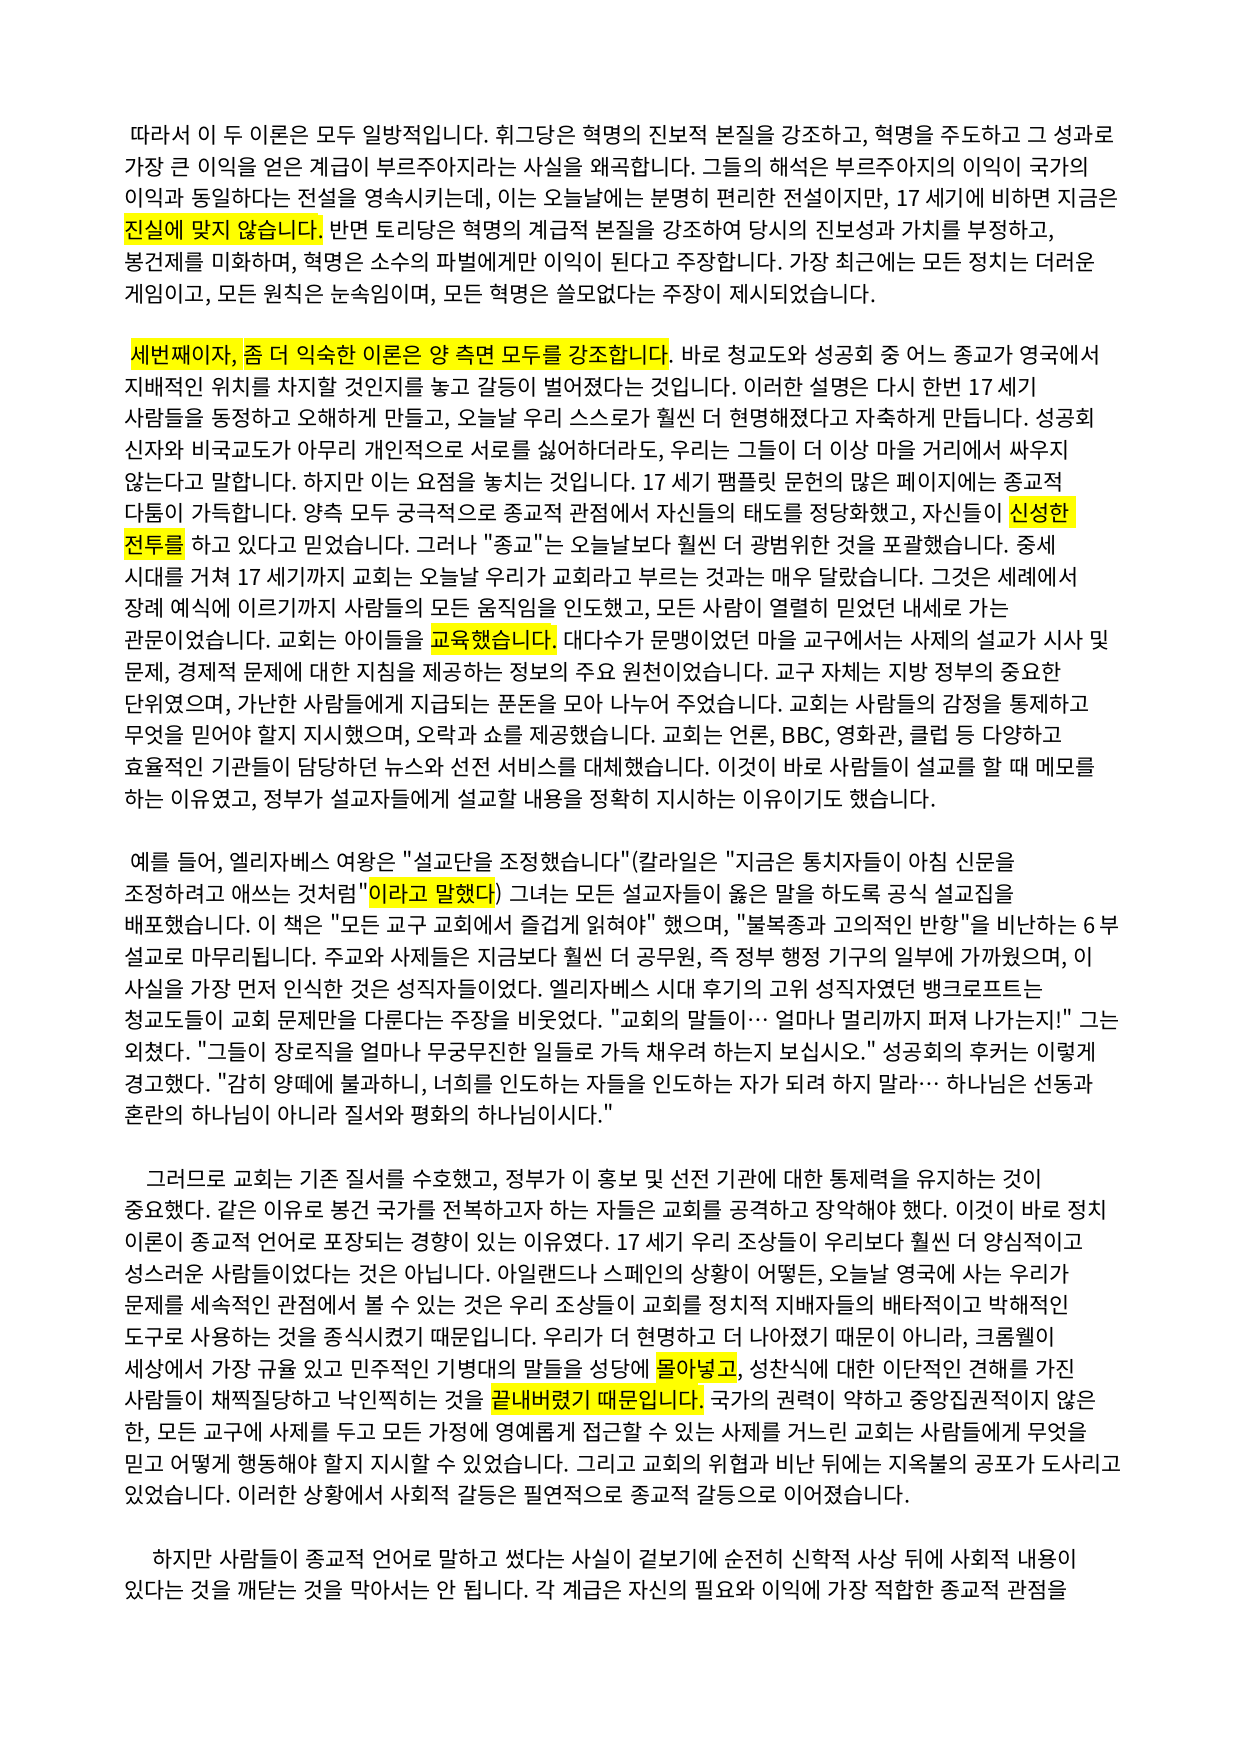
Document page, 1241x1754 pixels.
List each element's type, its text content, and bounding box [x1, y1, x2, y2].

text 예를 들어, 엘리자베스 여왕은 "설교단을 조정했습니다"(칼라일은 "지금은 통치자들이 아침 신문을 조정하려고 애쓰는 것처럼"이라고 말했다) 그녀는 모든 설교자들이 옳은 말을 하도록 공식 설교집을 배포했습니다. 이 책은 "모든 교구 교회에서 즐겁게 읽혀야" 했으며, "불복종과 고의적인 반항"을 비난하는 6부 설교로 마무리됩니다. 주교와 사제들은 지금보다 훨씬 더 공무원, 즉 정부 행정 기구의 일부에 가까웠으며, 이 사실을 가장 먼저 인식한 것은 성직자들이었다. 엘리자베스 시대 후기의 고위 성직자였던 뱅크로프트는 청교도들이 교회 문제만을 다룬다는 주장을 비웃었다. "교회의 말들이… 얼마나 멀리까지 퍼져 나가는지!" 그는 외쳤다. "그들이 장로직을 얼마나 무궁무진한 일들로 가득 채우려 하는지 보십시오." 성공회의 후커는 이렇게 경고했다. "감히 양떼에 불과하니, 너희를 인도하는 자들을 인도하는 자가 되려 하지 말라… 하나님은 선동과 혼란의 하나님이 아니라 질서와 평화의 하나님이시다." [124, 845, 1122, 1130]
text 그러므로 교회는 기존 질서를 수호했고, 정부가 이 홍보 및 선전 기관에 대한 통제력을 유지하는 것이 중요했다. 같은 이유로 봉건 국가를 전복하고자 하는 자들은 교회를 공격하고 장악해야 했다. 이것이 바로 정치 이론이 종교적 언어로 포장되는 경향이 있는 이유였다. 17세기 우리 조상들이 우리보다 훨씬 더 양심적이고 성스러운 사람들이었다는 것은 아닙니다. 아일랜드나 스페인의 상황이 어떻든, 오늘날 영국에 사는 우리가 문제를 세속적인 관점에서 볼 수 있는 것은 우리 조상들이 교회를 정치적 지배자들의 배타적이고 박해적인 도구로 사용하는 것을 종식시켰기 때문입니다. 우리가 더 현명하고 더 나아졌기 때문이 아니라, 크롬웰이 세상에서 가장 규율 있고 민주적인 기병대의 말들을 성당에 몰아넣고, 성찬식에 대한 이단적인 견해를 가진 사람들이 채찍질당하고 낙인찍히는 것을 끝내버렸기 때문입니다. 국가의 권력이 약하고 중앙집권적이지 않은 한, 모든 교구에 사제를 두고 모든 가정에 영예롭게 접근할 수 있는 사제를 거느린 교회는 사람들에게 무엇을 믿고 어떻게 행동해야 할지 지시할 수 있었습니다. 그리고 교회의 위협과 비난 뒤에는 지옥불의 공포가 도사리고 있었습니다. 이러한 상황에서 사회적 갈등은 필연적으로 종교적 갈등으로 이어졌습니다. [124, 1162, 1122, 1510]
text 하지만 사람들이 종교적 언어로 말하고 썼다는 사실이 겉보기에 순전히 신학적 사상 뒤에 사회적 내용이 있다는 것을 깨닫는 것을 막아서는 안 됩니다. 각 계급은 자신의 필요와 이익에 가장 적합한 종교적 관점을 [124, 1542, 1122, 1605]
text 따라서 이 두 이론은 모두 일방적입니다. 휘그당은 혁명의 진보적 본질을 강조하고, 혁명을 주도하고 그 성과로 가장 큰 이익을 얻은 계급이 부르주아지라는 사실을 왜곡합니다. 그들의 해석은 부르주아지의 이익이 국가의 이익과 동일하다는 전설을 영속시키는데, 이는 오늘날에는 분명히 편리한 전설이지만, 17세기에 비하면 지금은 진실에 맞지 않습니다. 반면 토리당은 혁명의 계급적 본질을 강조하여 당시의 진보성과 가치를 부정하고, 봉건제를 미화하며, 혁명은 소수의 파벌에게만 이익이 된다고 주장합니다. 가장 최근에는 모든 정치는 더러운 게임이고, 모든 원칙은 눈속임이며, 모든 혁명은 쓸모없다는 주장이 제시되었습니다. [124, 118, 1122, 308]
text 세번째이자, 좀 더 익숙한 이론은 양 측면 모두를 강조합니다. 바로 청교도와 성공회 중 어느 종교가 영국에서 지배적인 위치를 차지할 것인지를 놓고 갈등이 벌어졌다는 것입니다. 이러한 설명은 다시 한번 17세기 사람들을 동정하고 오해하게 만들고, 오늘날 우리 스스로가 훨씬 더 현명해졌다고 자축하게 만듭니다. 성공회 신자와 비국교도가 아무리 개인적으로 서로를 싫어하더라도, 우리는 그들이 더 이상 마을 거리에서 싸우지 않는다고 말합니다. 하지만 이는 요점을 놓치는 것입니다. 17세기 팸플릿 문헌의 많은 페이지에는 종교적 다툼이 가득합니다. 양측 모두 궁극적으로 종교적 관점에서 자신들의 태도를 정당화했고, 자신들이 신성한 전투를 하고 있다고 믿었습니다. 그러나 "종교"는 오늘날보다 훨씬 더 광범위한 것을 포괄했습니다. 중세 시대를 거쳐 17세기까지 교회는 오늘날 우리가 교회라고 부르는 것과는 매우 달랐습니다. 그것은 세례에서 장례 예식에 이르기까지 사람들의 모든 움직임을 인도했고, 모든 사람이 열렬히 믿었던 내세로 가는 관문이었습니다. 교회는 아이들을 교육했습니다. 대다수가 문맹이었던 마을 교구에서는 사제의 설교가 시사 및 문제, 경제적 문제에 대한 지침을 제공하는 정보의 주요 원천이었습니다. 교구 자체는 지방 정부의 중요한 단위였으며, 가난한 사람들에게 지급되는 푼돈을 모아 나누어 주었습니다. 교회는 사람들의 감정을 통제하고 무엇을 믿어야 할지 지시했으며, 오락과 쇼를 제공했습니다. 교회는 언론, BBC, 영화관, 클럽 등 다양하고 효율적인 기관들이 담당하던 뉴스와 선전 서비스를 대체했습니다. 이것이 바로 사람들이 설교를 할 때 메모를 하는 이유였고, 정부가 설교자들에게 설교할 내용을 정확히 지시하는 이유이기도 했습니다. [124, 338, 1122, 813]
